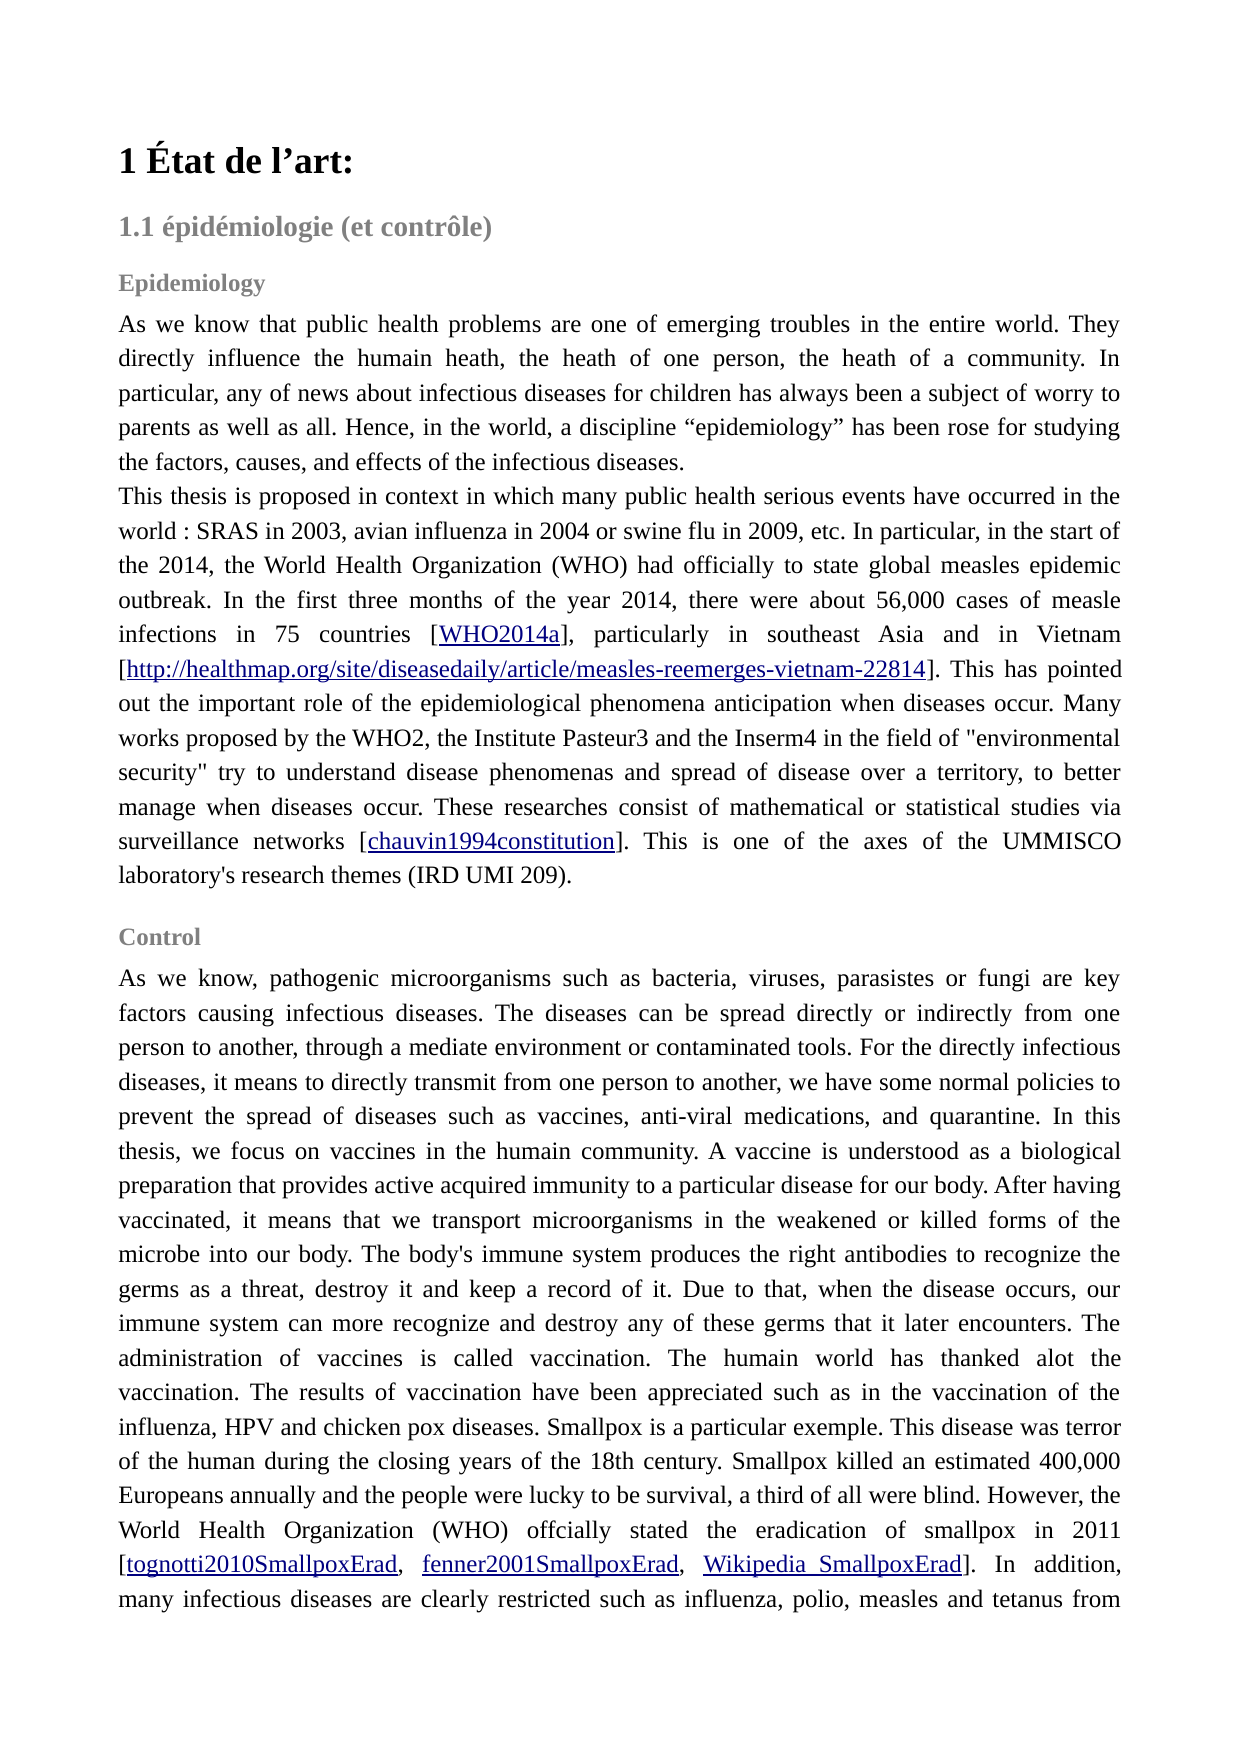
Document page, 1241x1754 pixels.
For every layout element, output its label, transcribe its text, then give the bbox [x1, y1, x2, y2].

subtitle Epidemiology [118, 268, 1122, 296]
text As we know, pathogenic microorganisms such as bacteria, viruses, parasistes or fungi are key factors causing infectious diseases. The diseases can be spread directly or indirectly from one person to another, through a mediate environment or contaminated tools. For the directly infectious diseases, it means to directly transmit from one person to another, we have some normal policies to prevent the spread of diseases such as vaccines, anti-viral medications, and quarantine. In this thesis, we focus on vaccines in the humain community. A vaccine is understood as a biological preparation that provides active acquired immunity to a particular disease for our body. After having vaccinated, it means that we transport microorganisms in the weakened or killed forms of the microbe into our body. The body's immune system produces the right antibodies to recognize the germs as a threat, destroy it and keep a record of it. Due to that, when the disease occurs, our immune system can more recognize and destroy any of these germs that it later encounters. The administration of vaccines is called vaccination. The humain world has thanked alot the vaccination. The results of vaccination have been appreciated such as in the vaccination of the influenza, HPV and chicken pox diseases. Smallpox is a particular exemple. This disease was terror of the human during the closing years of the 18th century. Smallpox killed an estimated 400,000 Europeans annually and the people were lucky to be survival, a third of all were blind. However, the World Health Organization (WHO) offcially stated the eradication of smallpox in 2011 [tognotti2010SmallpoxErad, fenner2001SmallpoxErad, Wikipedia_SmallpoxErad]. In addition, many infectious diseases are clearly restricted such as influenza, polio, measles and tetanus from [118, 963, 1122, 1613]
subtitle 1.1 épidémiologie (et contrôle) [118, 209, 1122, 243]
text This thesis is proposed in context in which many public health serious events have occurred in the world : SRAS in 2003, avian influenza in 2004 or swine flu in 2009, etc. In particular, in the start of the 2014, the World Health Organization (WHO) had officially to state global measles epidemic outbreak. In the first three months of the year 2014, there were about 56,000 cases of measle infections in 75 countries [WHO2014a], particularly in southeast Asia and in Vietnam [http://healthmap.org/site/diseasedaily/article/measles-reemerges-vietnam-22814]. This has pointed out the important role of the epidemiological phenomena anticipation when diseases occur. Many works proposed by the WHO2, the Institute Pasteur3 and the Inserm4 in the field of "environmental security" try to understand disease phenomenas and spread of disease over a territory, to better manage when diseases occur. These researches consist of mathematical or statistical studies via surveillance networks [chauvin1994constitution]. This is one of the axes of the UMMISCO laboratory's research themes (IRD UMI 209). [118, 481, 1122, 889]
text As we know that public health problems are one of emerging troubles in the entire world. They directly influence the humain heath, the heath of one person, the heath of a community. In particular, any of news about infectious diseases for children has always been a subject of worry to parents as well as all. Hence, in the world, a discipline “epidemiology” has been rose for studying the factors, causes, and effects of the infectious diseases. [118, 309, 1122, 476]
subtitle Control [118, 922, 1122, 951]
subtitle 1 État de l’art: [118, 139, 1122, 182]
